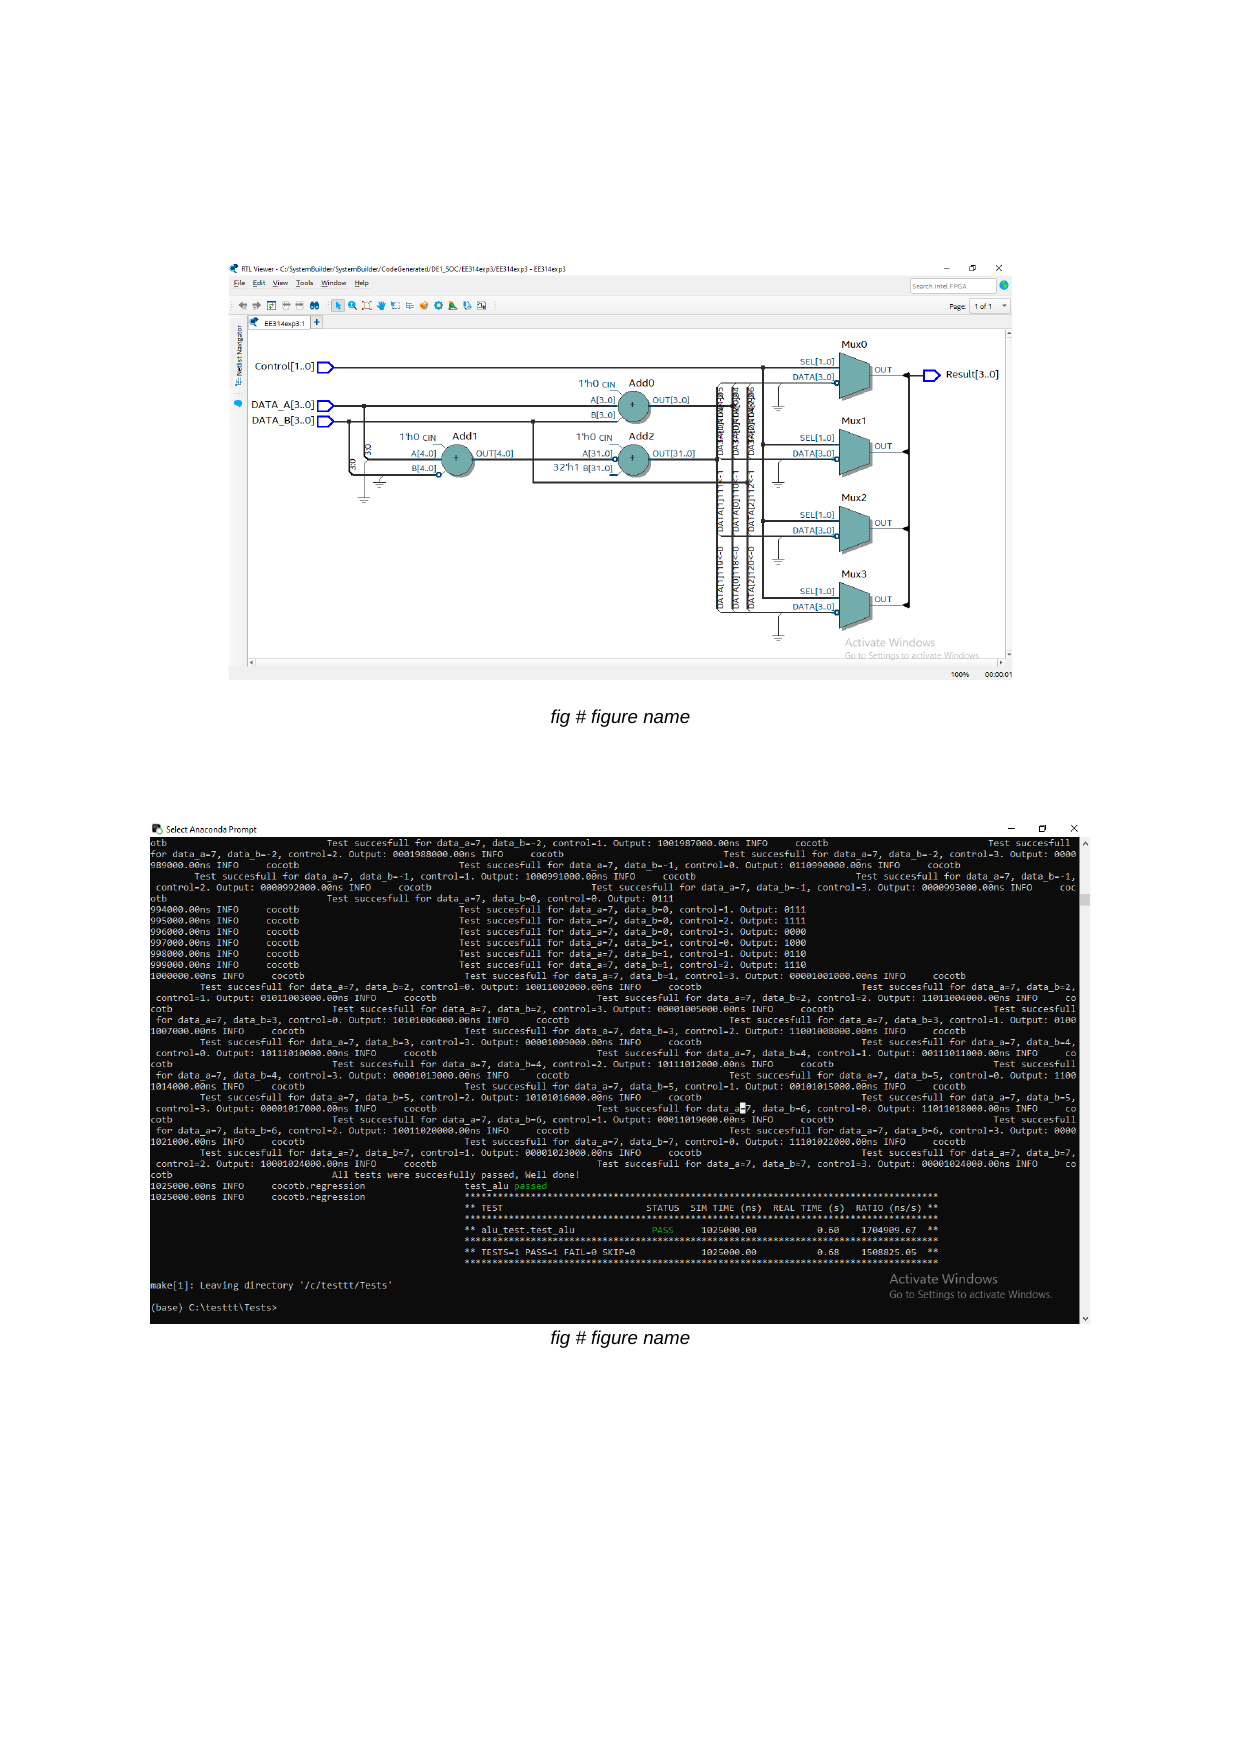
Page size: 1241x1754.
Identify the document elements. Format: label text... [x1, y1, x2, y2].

picture [150, 821, 1091, 1324]
text fig # figure name [150, 1327, 1090, 1349]
text fig # figure name [150, 241, 1090, 727]
picture [228, 262, 1013, 680]
